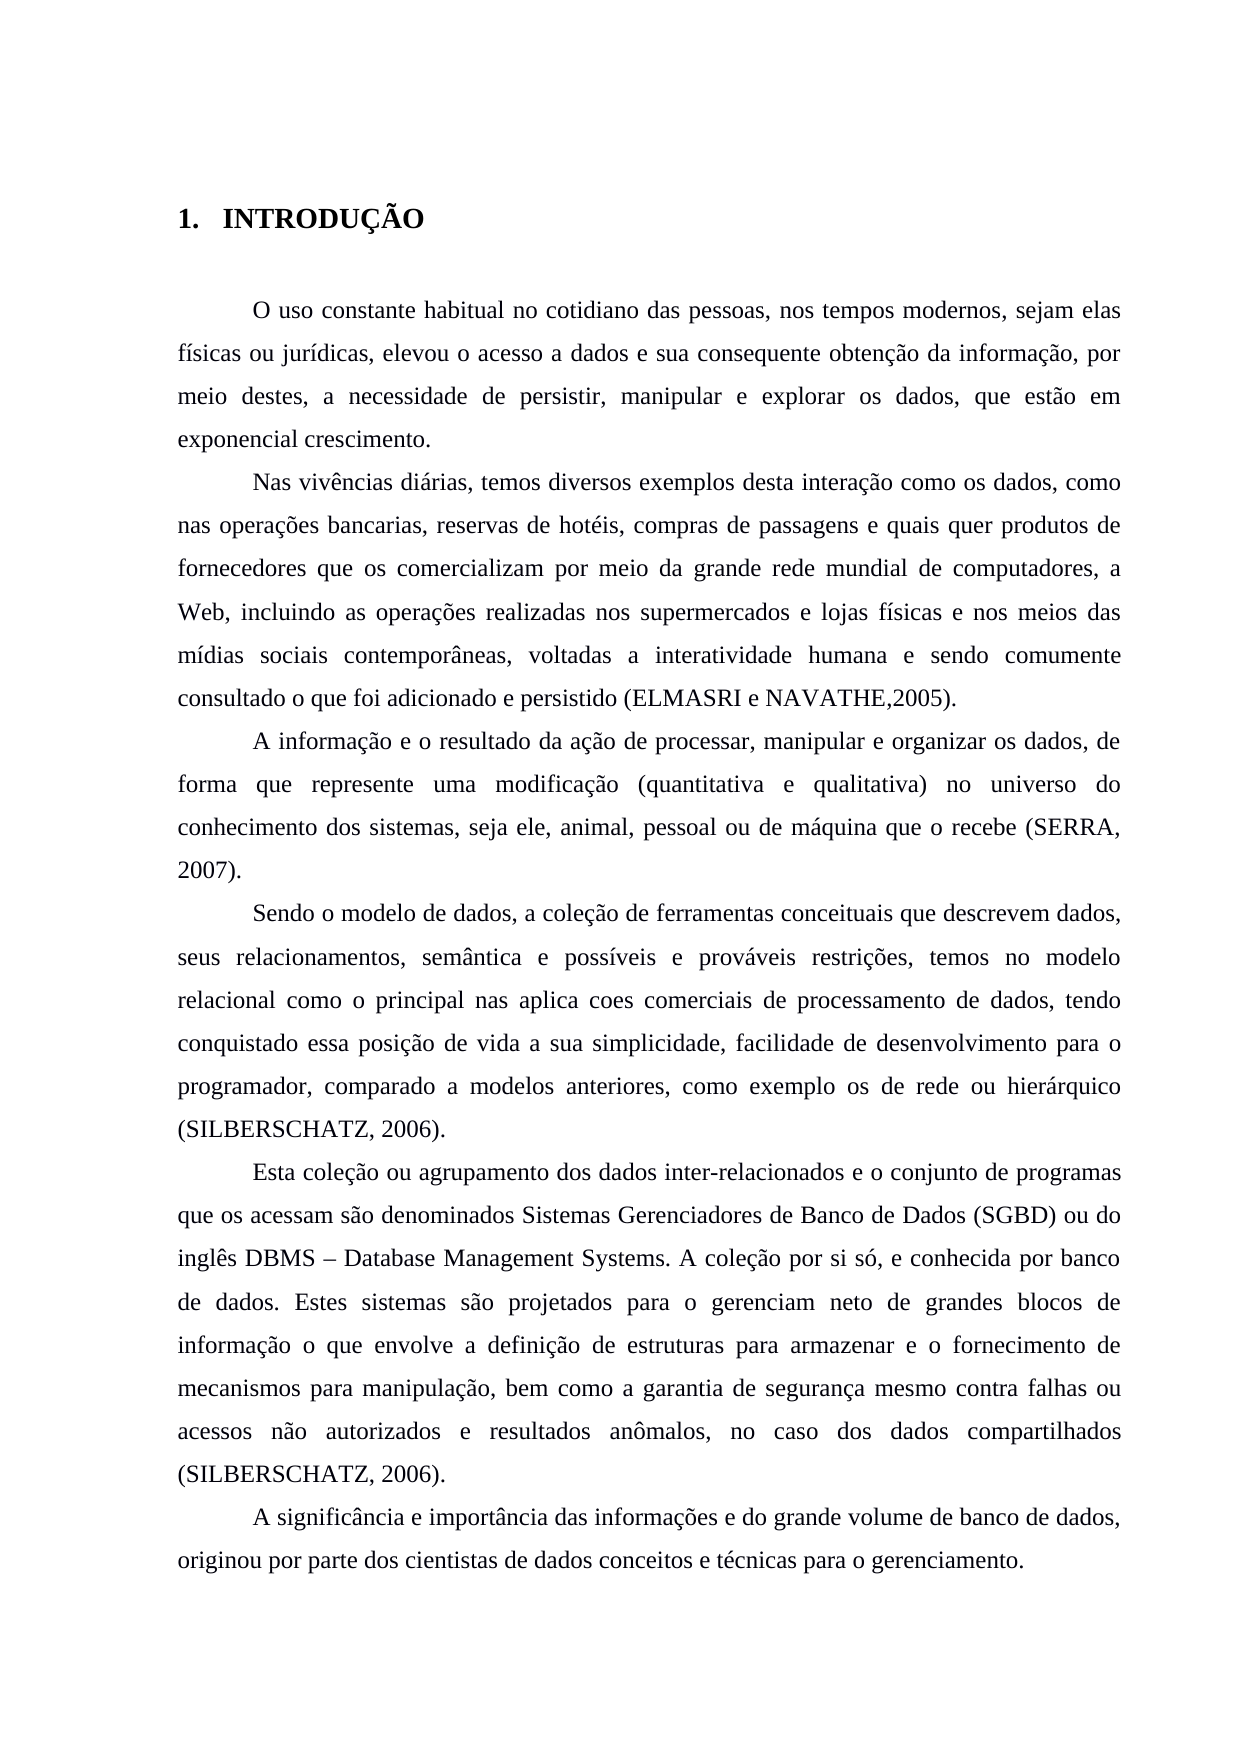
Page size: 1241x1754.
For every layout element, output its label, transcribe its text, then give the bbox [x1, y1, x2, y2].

text Sendo o modelo de dados, a coleção de ferramentas conceituais que descrevem dados, seus relacionamentos, semântica e possíveis e prováveis restrições, temos no modelo relacional como o principal nas aplica coes comerciais de processamento de dados, tendo conquistado essa posição de vida a sua simplicidade, facilidade de desenvolvimento para o programador, comparado a modelos anteriores, como exemplo os de rede ou hierárquico (SILBERSCHATZ, 2006). [177, 898, 1122, 1143]
subtitle INTRODUÇÃO [177, 201, 1122, 235]
text Nas vivências diárias, temos diversos exemplos desta interação como os dados, como nas operações bancarias, reservas de hotéis, compras de passagens e quais quer produtos de fornecedores que os comercializam por meio da grande rede mundial de computadores, a Web, incluindo as operações realizadas nos supermercados e lojas físicas e nos meios das mídias sociais contemporâneas, voltadas a interatividade humana e sendo comumente consultado o que foi adicionado e persistido (ELMASRI e NAVATHE,2005). [177, 467, 1122, 712]
text A informação e o resultado da ação de processar, manipular e organizar os dados, de forma que represente uma modificação (quantitativa e qualitativa) no universo do conhecimento dos sistemas, seja ele, animal, pessoal ou de máquina que o recebe (SERRA, 2007). [177, 726, 1122, 884]
text A significância e importância das informações e do grande volume de banco de dados, originou por parte dos cientistas de dados conceitos e técnicas para o gerenciamento. [177, 1502, 1122, 1574]
text O uso constante habitual no cotidiano das pessoas, nos tempos modernos, sejam elas físicas ou jurídicas, elevou o acesso a dados e sua consequente obtenção da informação, por meio destes, a necessidade de persistir, manipular e explorar os dados, que estão em exponencial crescimento. [177, 295, 1122, 453]
text Esta coleção ou agrupamento dos dados inter-relacionados e o conjunto de programas que os acessam são denominados Sistemas Gerenciadores de Banco de Dados (SGBD) ou do inglês DBMS – Database Management Systems. A coleção por si só, e conhecida por banco de dados. Estes sistemas são projetados para o gerenciam neto de grandes blocos de informação o que envolve a definição de estruturas para armazenar e o fornecimento de mecanismos para manipulação, bem como a garantia de segurança mesmo contra falhas ou acessos não autorizados e resultados anômalos, no caso dos dados compartilhados (SILBERSCHATZ, 2006). [177, 1157, 1122, 1488]
